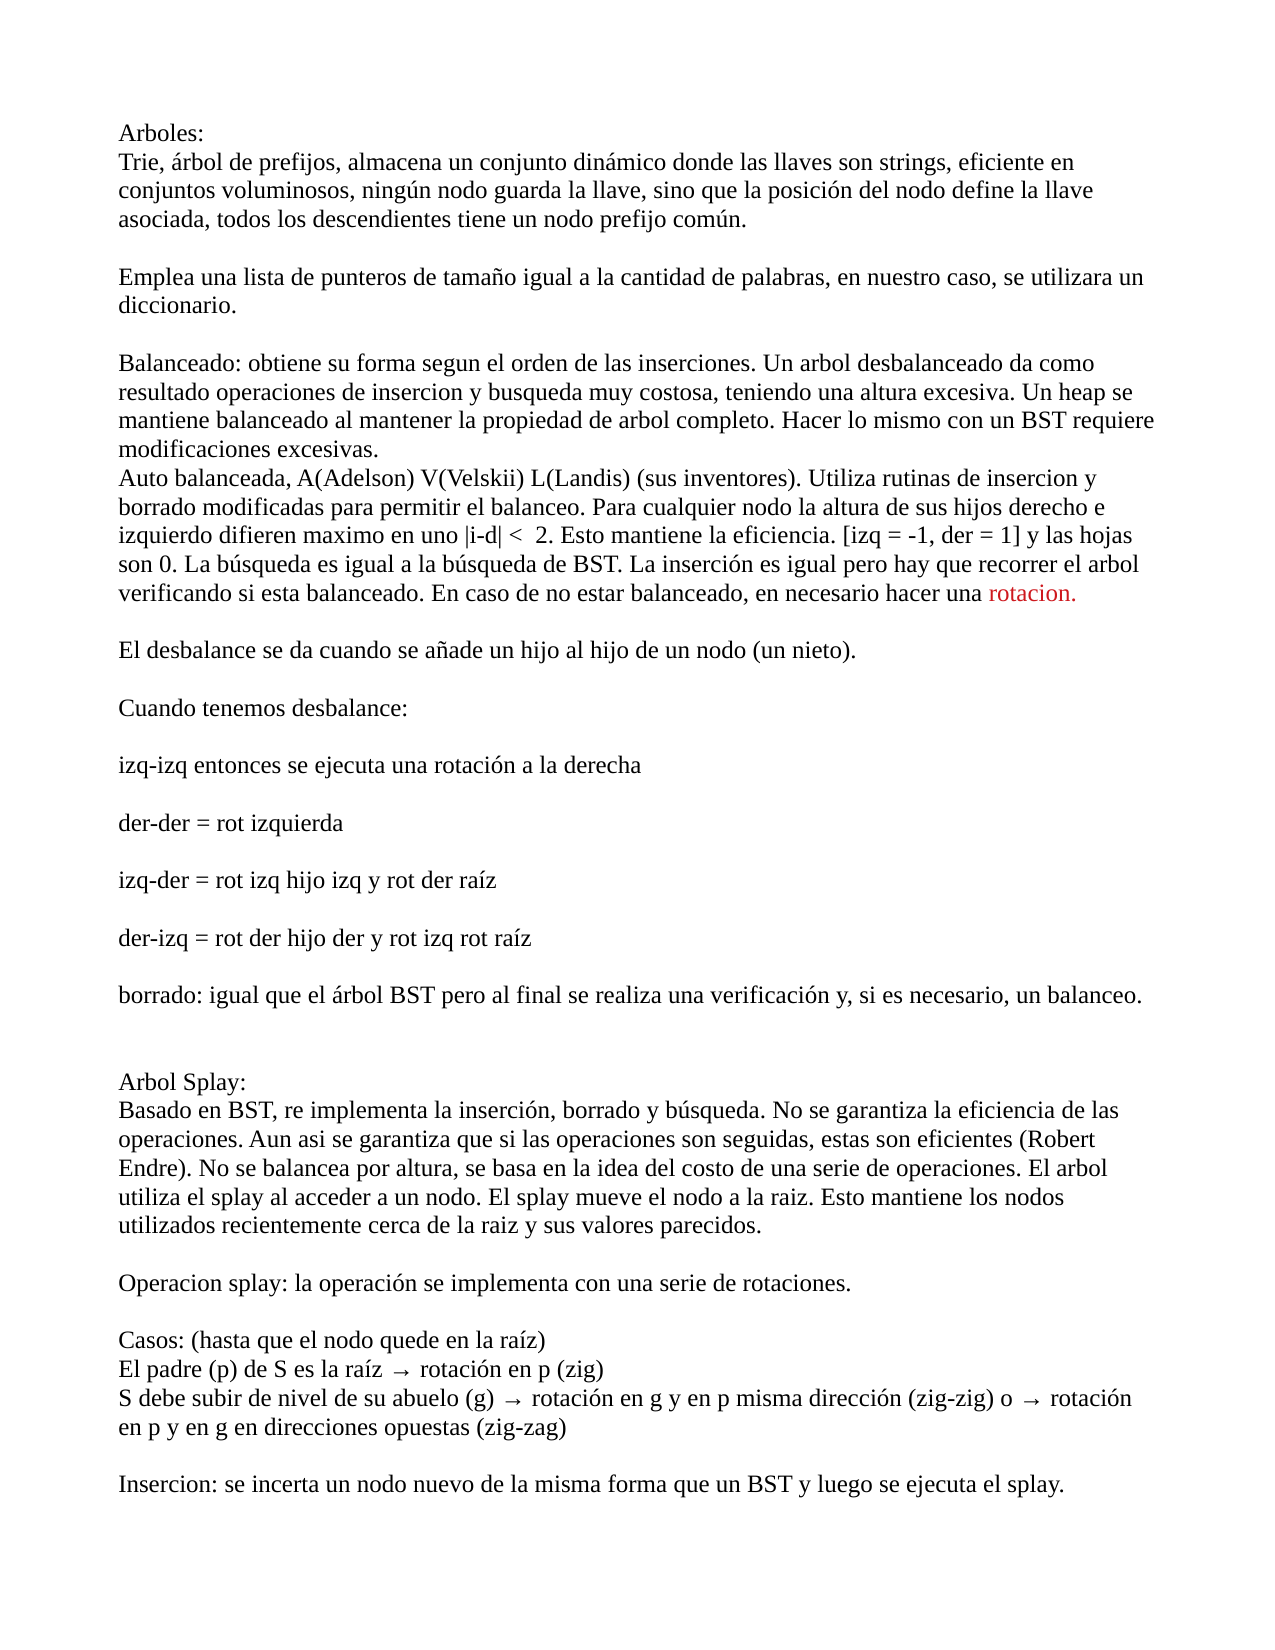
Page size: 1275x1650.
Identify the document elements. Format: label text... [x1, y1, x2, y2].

text Balanceado: obtiene su forma segun el orden de las inserciones. Un arbol desbalanceado da como resultado operaciones de insercion y busqueda muy costosa, teniendo una altura excesiva. Un heap se mantiene balanceado al mantener la propiedad de arbol completo. Hacer lo mismo con un BST requiere modificaciones excesivas. [118, 348, 1157, 463]
text Casos: (hasta que el nodo quede en la raíz) [118, 1326, 1157, 1354]
text Arbol Splay: [118, 1067, 1157, 1096]
text Trie, árbol de prefijos, almacena un conjunto dinámico donde las llaves son strings, eficiente en conjuntos voluminosos, ningún nodo guarda la llave, sino que la posición del nodo define la llave asociada, todos los descendientes tiene un nodo prefijo común. [118, 147, 1157, 233]
text Operacion splay: la operación se implementa con una serie de rotaciones. [118, 1268, 1157, 1297]
text S debe subir de nivel de su abuelo (g) → rotación en g y en p misma dirección (zig-zig) o → rotación en p y en g en direcciones opuestas (zig-zag) [118, 1383, 1157, 1441]
text der-der = rot izquierda [118, 808, 1157, 837]
text izq-izq entonces se ejecuta una rotación a la derecha [118, 751, 1157, 779]
text El padre (p) de S es la raíz → rotación en p (zig) [118, 1354, 1157, 1383]
text Arboles: [118, 118, 1157, 147]
text Cuando tenemos desbalance: [118, 693, 1157, 722]
text Emplea una lista de punteros de tamaño igual a la cantidad de palabras, en nuestro caso, se utilizara un diccionario. [118, 262, 1157, 319]
text der-izq = rot der hijo der y rot izq rot raíz [118, 923, 1157, 952]
text Auto balanceada, A(Adelson) V(Velskii) L(Landis) (sus inventores). Utiliza rutinas de insercion y borrado modificadas para permitir el balanceo. Para cualquier nodo la altura de sus hijos derecho e izquierdo difieren maximo en uno |i-d| < 2. Esto mantiene la eficiencia. [izq = -1, der = 1] y las hojas son 0. La búsqueda es igual a la búsqueda de BST. La inserción es igual pero hay que recorrer el arbol verificando si esta balanceado. En caso de no estar balanceado, en necesario hacer una rotacion. [118, 463, 1157, 607]
text izq-der = rot izq hijo izq y rot der raíz [118, 866, 1157, 894]
text Basado en BST, re implementa la inserción, borrado y búsqueda. No se garantiza la eficiencia de las operaciones. Aun asi se garantiza que si las operaciones son seguidas, estas son eficientes (Robert Endre). No se balancea por altura, se basa en la idea del costo de una serie de operaciones. El arbol utiliza el splay al acceder a un nodo. El splay mueve el nodo a la raiz. Esto mantiene los nodos utilizados recientemente cerca de la raiz y sus valores parecidos. [118, 1096, 1157, 1239]
text El desbalance se da cuando se añade un hijo al hijo de un nodo (un nieto). [118, 636, 1157, 664]
text Insercion: se incerta un nodo nuevo de la misma forma que un BST y luego se ejecuta el splay. [118, 1469, 1157, 1498]
text borrado: igual que el árbol BST pero al final se realiza una verificación y, si es necesario, un balanceo. [118, 981, 1157, 1009]
